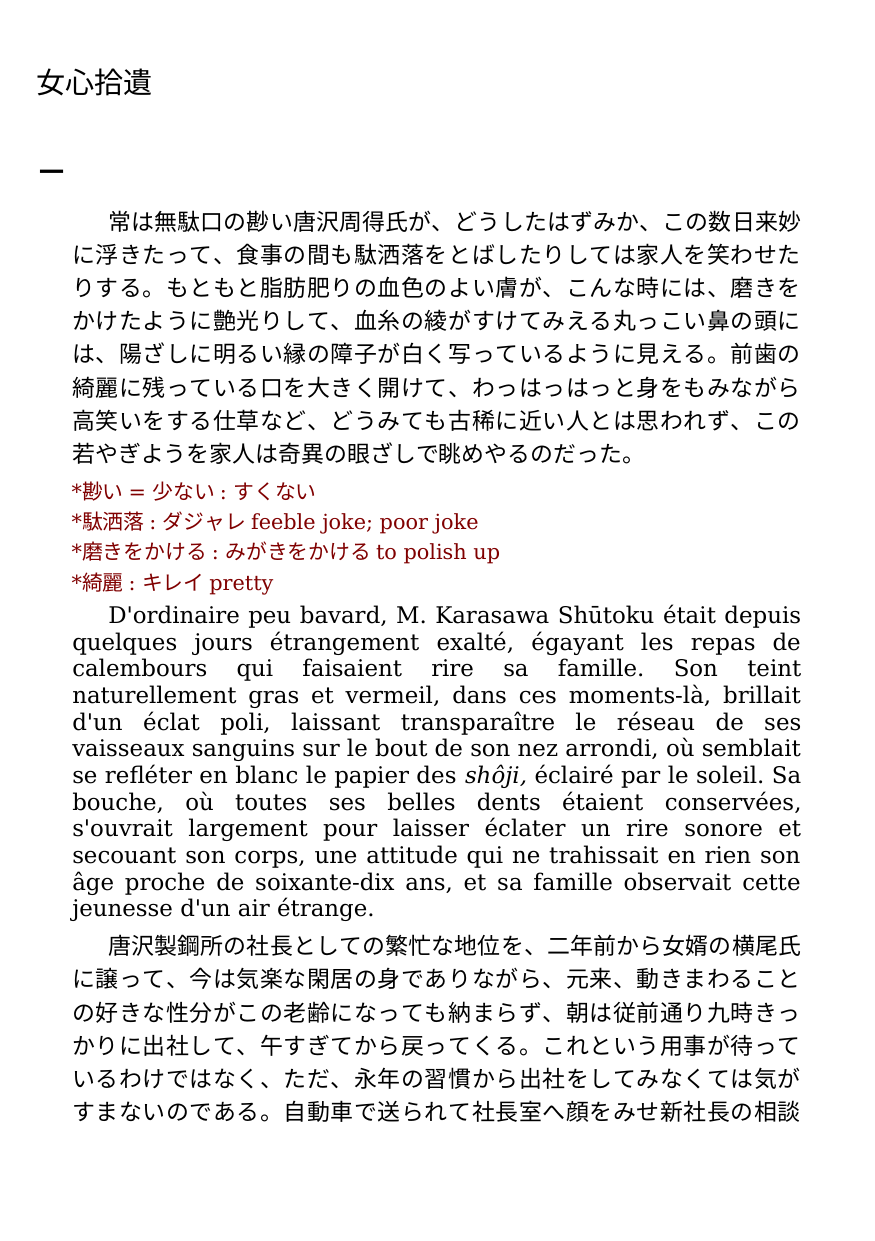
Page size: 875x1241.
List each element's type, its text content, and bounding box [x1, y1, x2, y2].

text D'ordinaire peu bavard, M. Karasawa Shūtoku était depuis quelques jours étrangement exalté, égayant les repas de calembours qui faisaient rire sa famille. Son teint naturellement gras et vermeil, dans ces moments-là, brillait d'un éclat poli, laissant transparaître le réseau de ses vaisseaux sanguins sur le bout de son nez arrondi, où semblait se refléter en blanc le papier des shôji, éclairé par le soleil. Sa bouche, où toutes ses belles dents étaient conservées, s'ouvrait largement pour laisser éclater un rire sonore et secouant son corps, une attitude qui ne trahissait en rien son âge proche de soixante-dix ans, et sa famille observait cette jeunesse d'un air étrange. [72, 602, 802, 922]
text *綺麗 : キレイ pretty [71, 566, 803, 596]
text *磨きをかける : みがきをかける to polish up [71, 536, 803, 566]
text *尠い = 少ない : すくない [71, 475, 803, 505]
text 常は無駄口の尠い唐沢周得氏が、どうしたはずみか、この数日来妙に浮きたって、食事の間も駄洒落をとばしたりしては家人を笑わせたりする。もともと脂肪肥りの血色のよい膚が、こんな時には、磨きをかけたように艶光りして、血糸の綾がすけてみえる丸っこい鼻の頭には、陽ざしに明るい縁の障子が白く写っているように見える。前歯の綺麗に残っている口を大きく開けて、わっはっはっと身をもみながら高笑いをする仕草など、どうみても古稀に近い人とは思われず、この若やぎようを家人は奇異の眼ざしで眺めやるのだった。 [72, 203, 802, 469]
subtitle 一 [36, 149, 838, 192]
text 唐沢製鋼所の社長としての繁忙な地位を、二年前から女婿の横尾氏に譲って、今は気楽な閑居の身でありながら、元来、動きまわることの好きな性分がこの老齢になっても納まらず、朝は従前通り九時きっかりに出社して、午すぎてから戻ってくる。これという用事が待っているわけではなく、ただ、永年の習慣から出社をしてみなくては気がすまないのである。自動車で送られて社長室へ顔をみせ新社長の相談 [72, 928, 802, 1127]
subtitle 女心拾遺 [36, 60, 838, 102]
text *駄洒落 : ダジャレ feeble joke; poor joke [71, 505, 803, 536]
